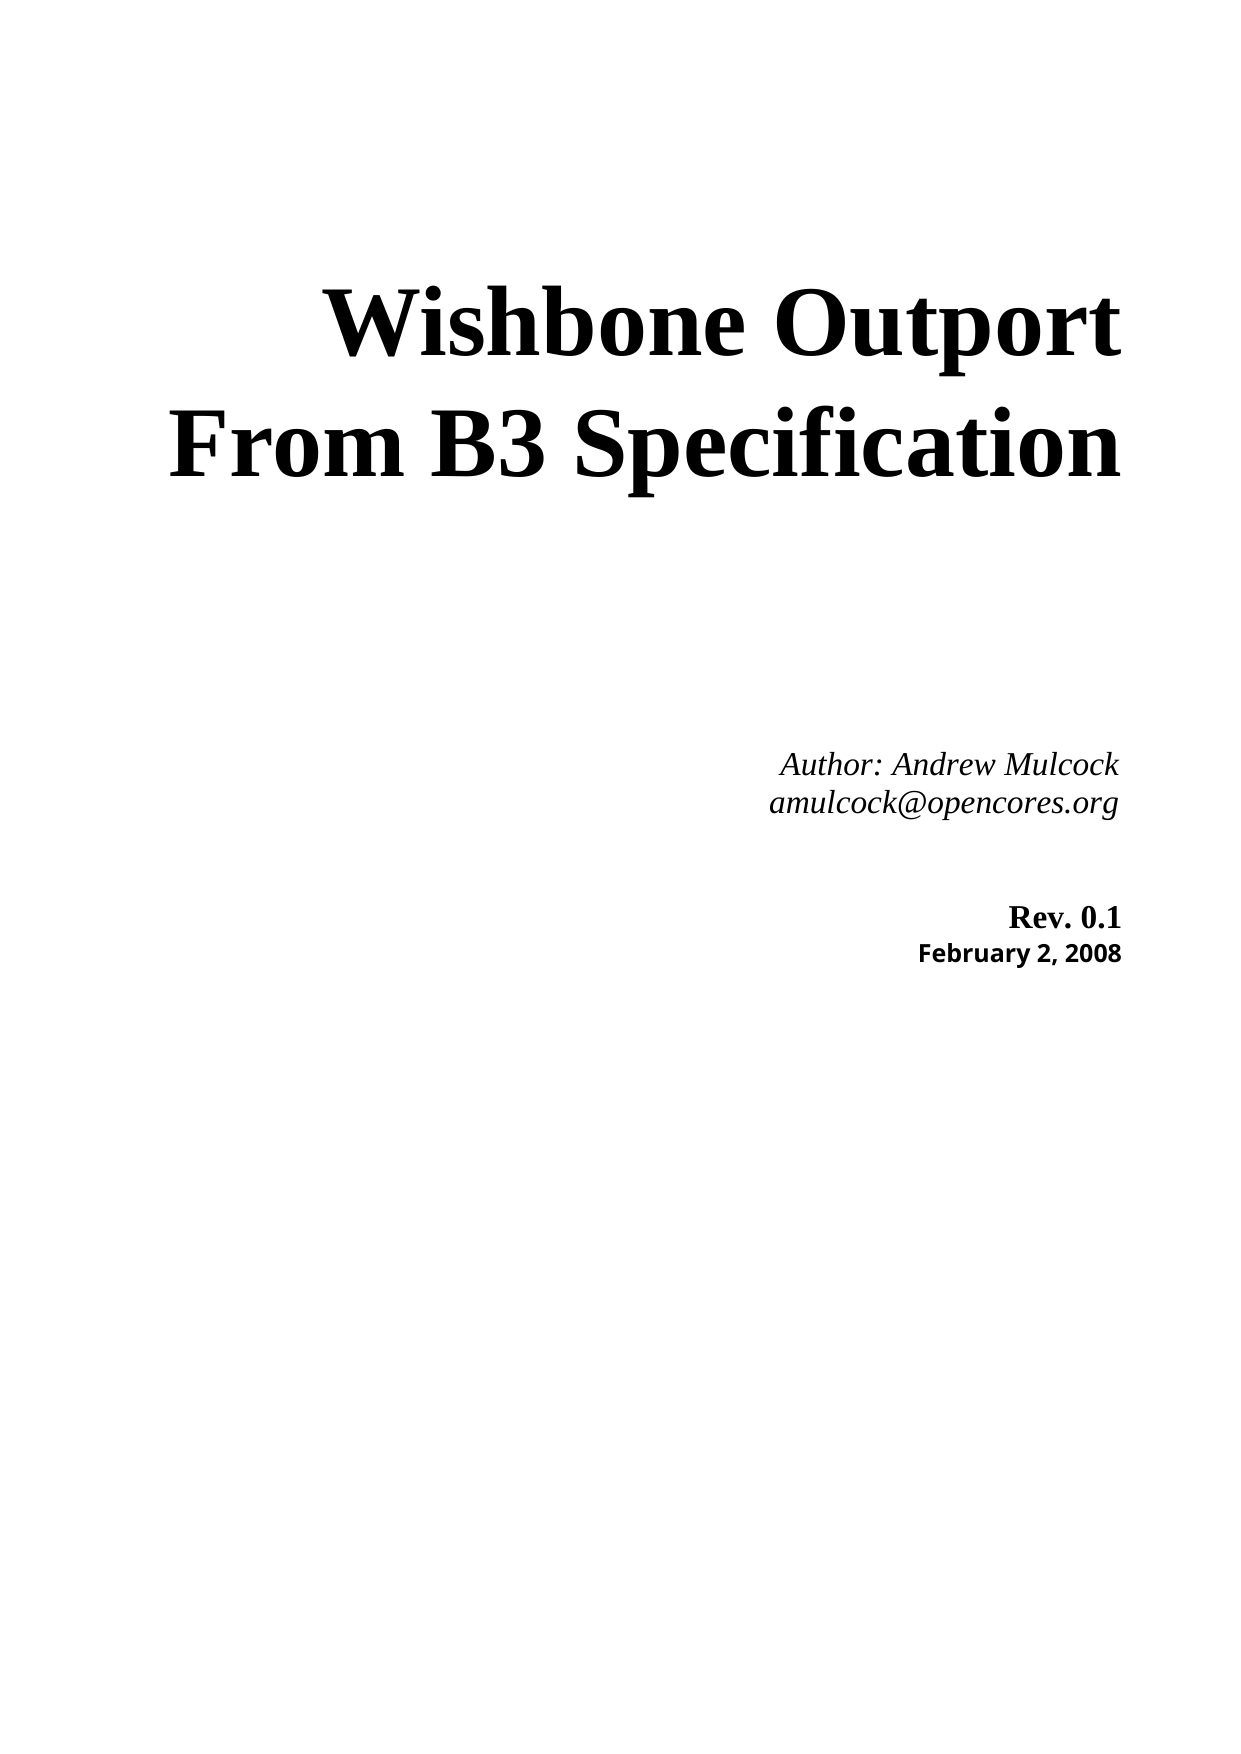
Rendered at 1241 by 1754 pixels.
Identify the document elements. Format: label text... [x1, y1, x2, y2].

title From B3 Specification [118, 383, 1122, 613]
text amulcock@opencores.org [118, 782, 1122, 821]
text Rev. 0.1 [118, 897, 1122, 936]
text 2 February 2008 [118, 936, 1122, 970]
subtitle Author: Andrew Mulcock [118, 744, 1122, 782]
title Wishbone Outport [118, 262, 1122, 377]
